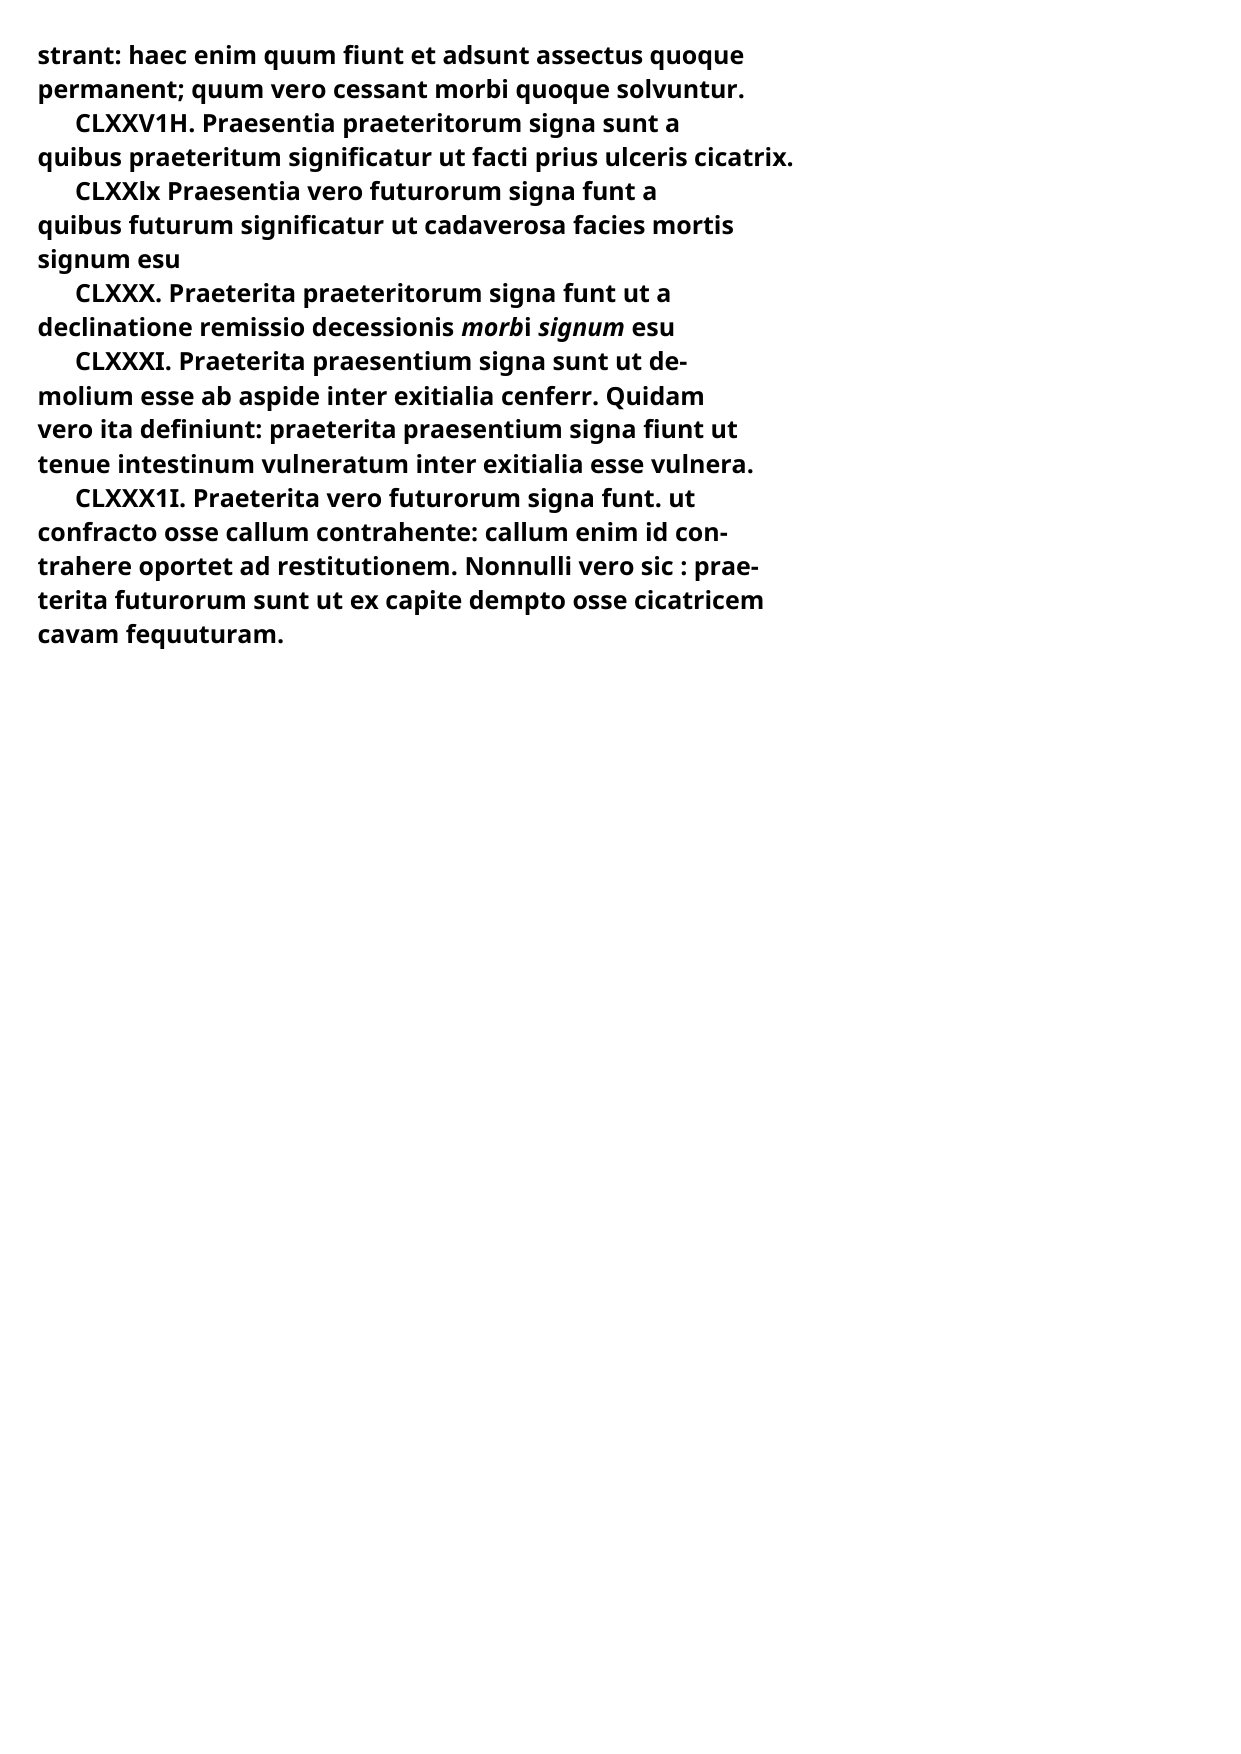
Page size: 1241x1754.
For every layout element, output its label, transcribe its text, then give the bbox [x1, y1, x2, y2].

text CLXXX1I. Praeterita vero futurorum signa funt. ut confracto osse callum contrahente: callum enim id con- trahere oportet ad restitutionem. Nonnulli vero sic : prae- terita futurorum sunt ut ex capite dempto osse cicatricem cavam fequuturam. [37, 480, 1203, 651]
text strant: haec enim quum fiunt et adsunt assectus quoque permanent; quum vero cessant morbi quoque solvuntur. [37, 37, 1203, 106]
text CLXXlx Praesentia vero futurorum signa funt a quibus futurum significatur ut cadaverosa facies mortis signum esu [37, 174, 1203, 276]
text CLXXXI. Praeterita praesentium signa sunt ut de- molium esse ab aspide inter exitialia cenferr. Quidam vero ita definiunt: praeterita praesentium signa fiunt ut tenue intestinum vulneratum inter exitialia esse vulnera. [37, 344, 1203, 480]
text CLXXV1H. Praesentia praeteritorum signa sunt a quibus praeteritum significatur ut facti prius ulceris cicatrix. [37, 106, 1203, 174]
text CLXXX. Praeterita praeteritorum signa funt ut a declinatione remissio decessionis morbi signum esu [37, 276, 1203, 344]
